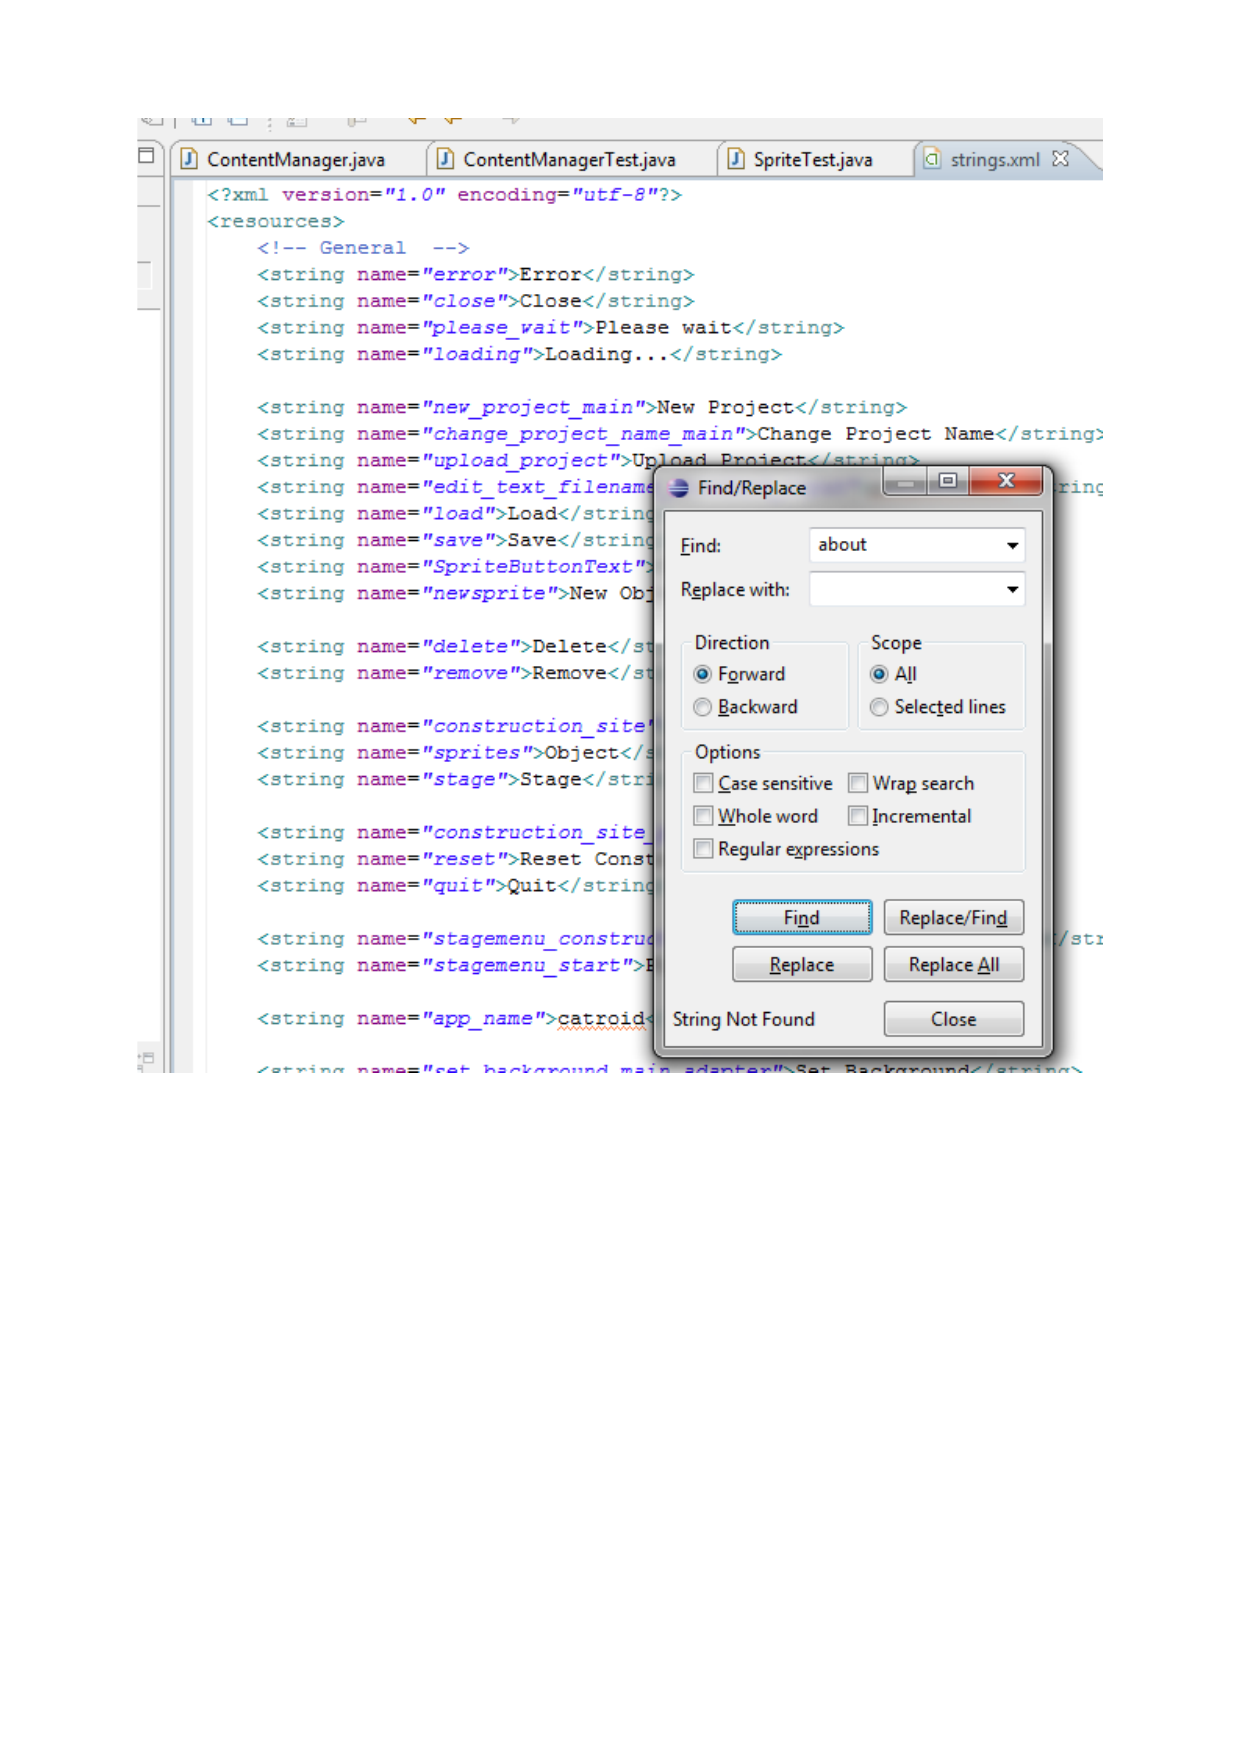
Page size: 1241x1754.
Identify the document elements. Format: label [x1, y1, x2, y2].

picture [137, 118, 1103, 1073]
